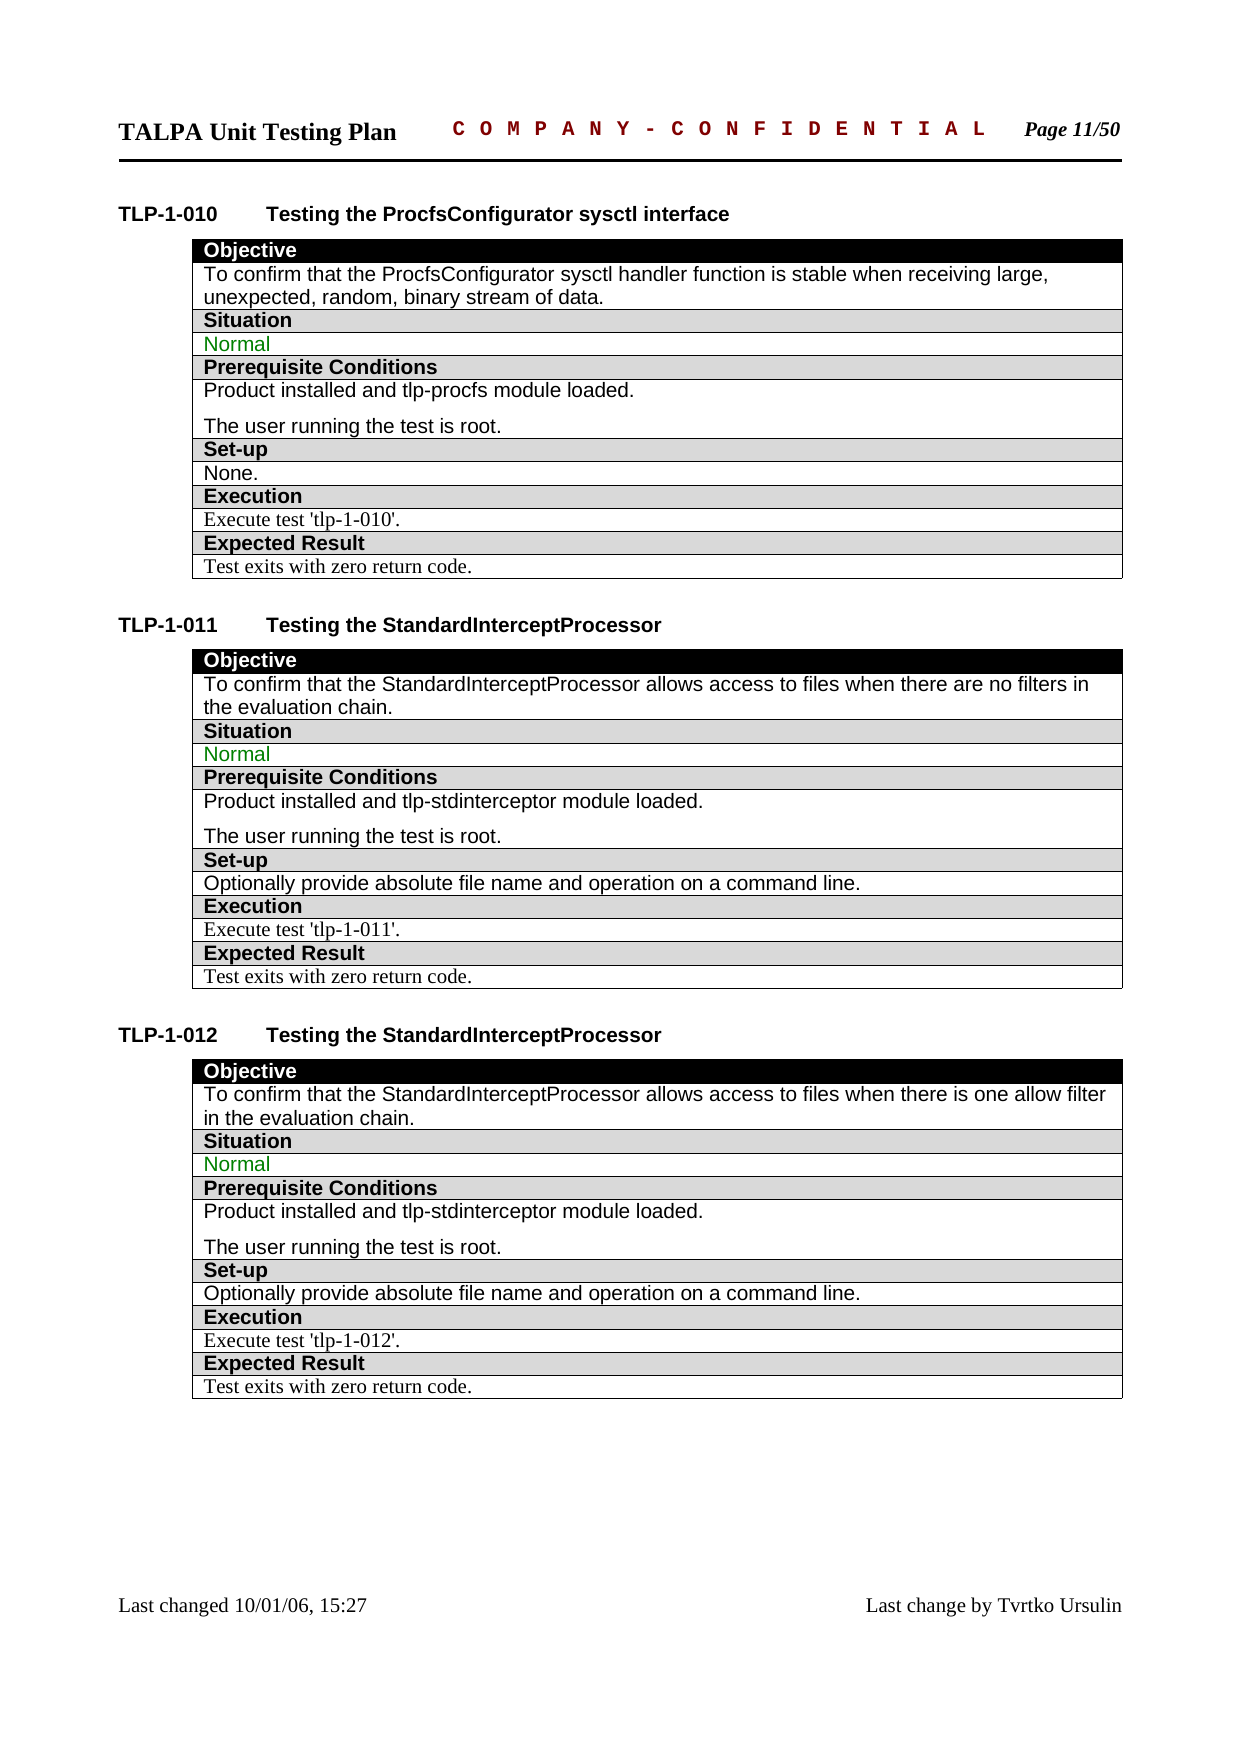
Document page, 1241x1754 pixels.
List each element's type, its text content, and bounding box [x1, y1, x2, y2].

table_header Objective [193, 240, 1122, 262]
table_cell Execution [193, 486, 1122, 508]
table_cell Set-up [193, 849, 1122, 871]
table_cell Product installed and tlp-procfs module loaded. The user running the test is root. [193, 380, 1122, 438]
table_cell Test exits with zero return code. [193, 1376, 1122, 1398]
table_cell Normal [193, 333, 1122, 355]
table_header Objective [193, 650, 1122, 673]
table_header Objective [193, 1060, 1122, 1083]
table_cell Prerequisite Conditions [193, 767, 1122, 789]
table_cell Normal [193, 744, 1122, 766]
table_cell None. [193, 462, 1122, 485]
table_cell Product installed and tlp-stdinterceptor module loaded. The user running the test is root. [193, 1200, 1122, 1259]
table_cell Prerequisite Conditions [193, 1177, 1122, 1199]
table_cell Set-up [193, 439, 1122, 461]
table_cell To confirm that the StandardInterceptProcessor allows access to files when there are no filters in the evaluation chain. [193, 674, 1122, 719]
table_cell Expected Result [193, 942, 1122, 965]
table_cell Normal [193, 1154, 1122, 1176]
table_cell Optionally provide absolute file name and operation on a command line. [193, 872, 1122, 895]
text TLP-1-012 Testing the StandardInterceptProcessor [118, 1024, 1122, 1047]
table_cell Set-up [193, 1260, 1122, 1282]
table_cell Execute test 'tlp-1-011'. [193, 919, 1122, 941]
table_cell Product installed and tlp-stdinterceptor module loaded. The user running the test is root. [193, 790, 1122, 848]
text TLP-1-011 Testing the StandardInterceptProcessor [118, 613, 1122, 637]
table_cell Situation [193, 1130, 1122, 1153]
table_cell Prerequisite Conditions [193, 356, 1122, 379]
table_cell Situation [193, 310, 1122, 332]
table_cell Test exits with zero return code. [193, 966, 1122, 988]
table_cell To confirm that the ProcfsConfigurator sysctl handler function is stable when receiving large, unexpected, random, binary stream of data. [193, 263, 1122, 309]
table_cell Situation [193, 720, 1122, 743]
table_cell Optionally provide absolute file name and operation on a command line. [193, 1283, 1122, 1305]
table_cell Execution [193, 896, 1122, 918]
table_cell To confirm that the StandardInterceptProcessor allows access to files when there is one allow filter in the evaluation chain. [193, 1084, 1122, 1129]
table_cell Execution [193, 1306, 1122, 1329]
table_cell Test exits with zero return code. [193, 555, 1122, 578]
table_cell Expected Result [193, 1353, 1122, 1375]
text TLP-1-010 Testing the ProcfsConfigurator sysctl interface [118, 203, 1122, 226]
table_cell Execute test 'tlp-1-012'. [193, 1330, 1122, 1352]
table_cell Expected Result [193, 532, 1122, 554]
table_cell Execute test 'tlp-1-010'. [193, 509, 1122, 531]
